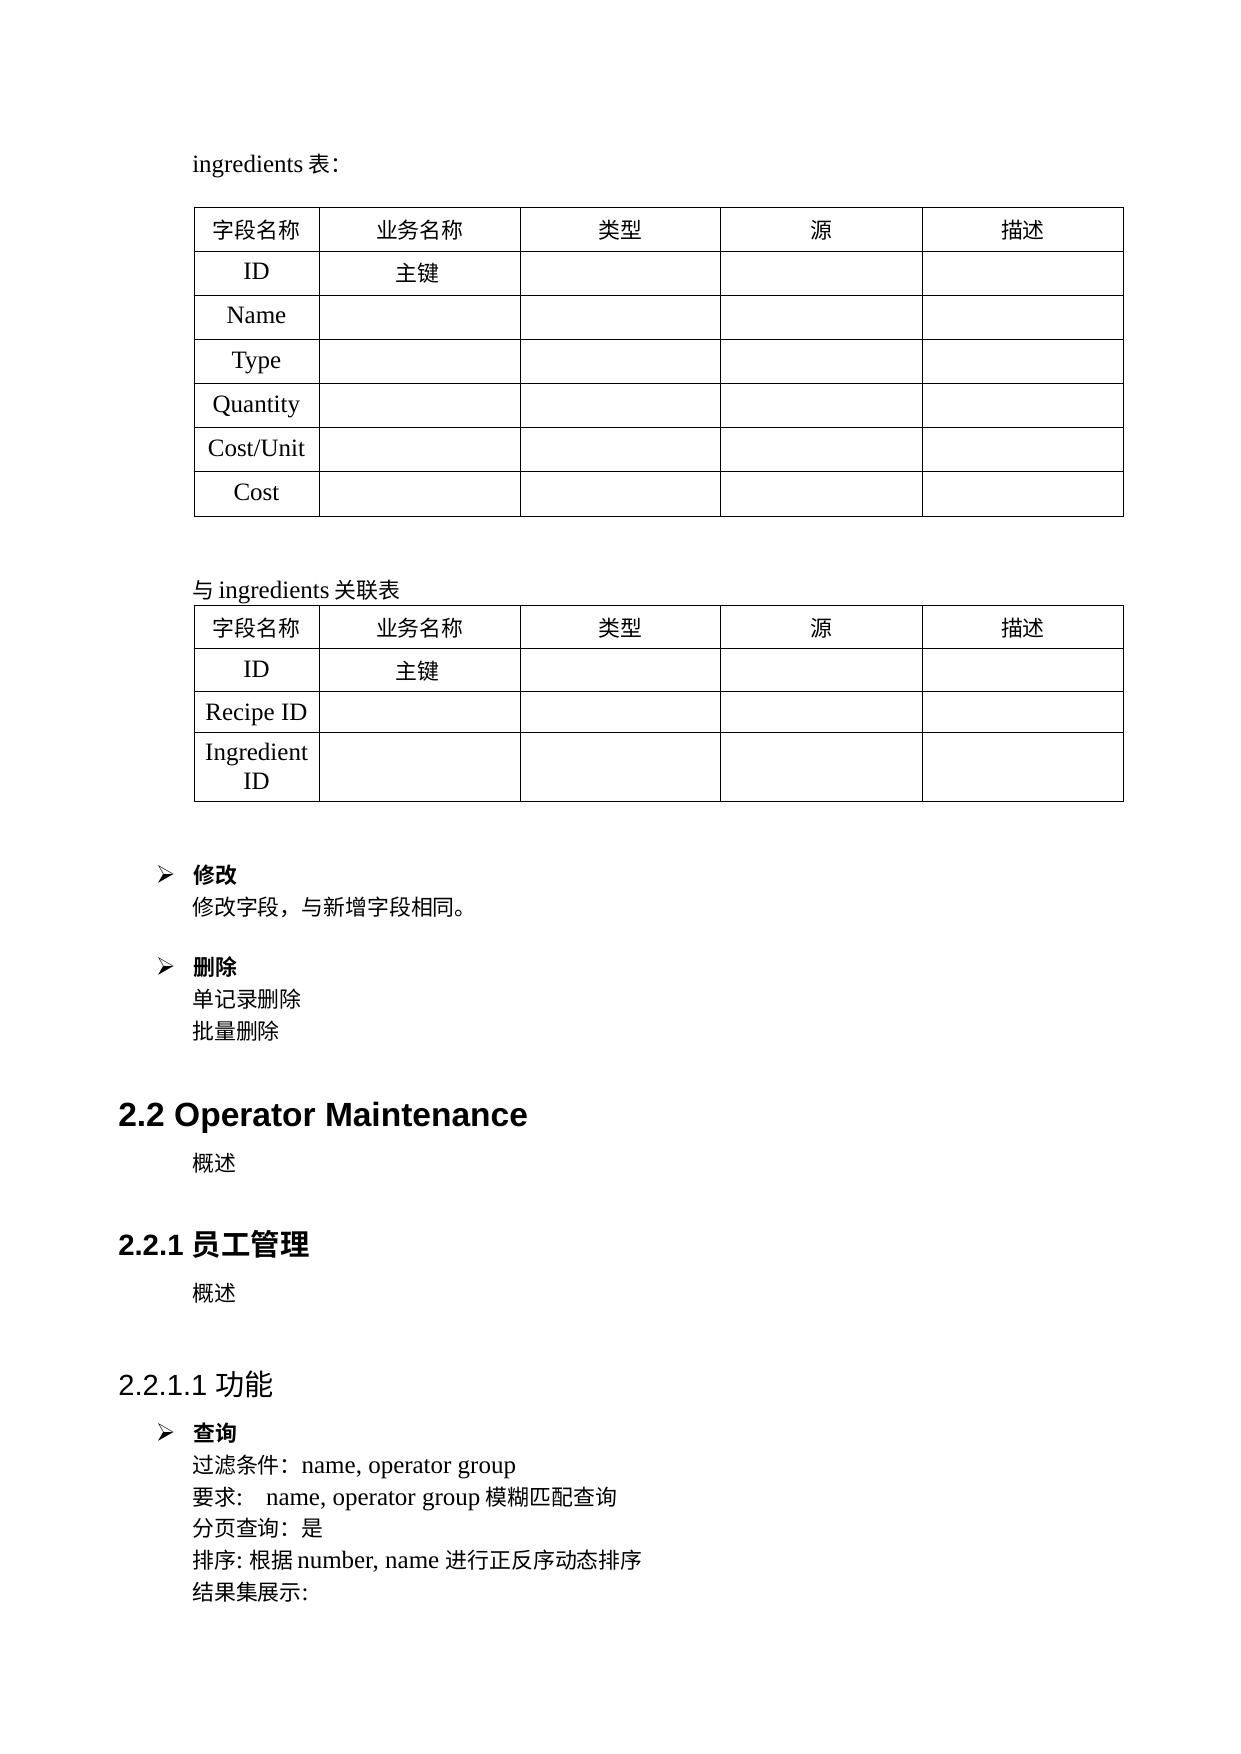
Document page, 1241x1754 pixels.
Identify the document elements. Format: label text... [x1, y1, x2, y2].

list 删除 [156, 950, 1122, 982]
subtitle 2.2.1.1 功能 [118, 1361, 1122, 1404]
table_header 字段名称 [195, 208, 319, 251]
table_cell [923, 472, 1123, 516]
table_cell [923, 296, 1123, 339]
text 单记录删除 [118, 982, 1122, 1014]
table_header 源 [721, 606, 922, 648]
table_header 描述 [923, 208, 1123, 251]
table_cell [521, 252, 720, 295]
table_cell [923, 428, 1123, 471]
table_cell Ingredient ID [195, 733, 319, 801]
text 概述 [118, 1146, 1122, 1178]
text 修改字段，与新增字段相同。 [118, 890, 1122, 922]
table_cell Type [195, 340, 319, 383]
table_header 业务名称 [320, 208, 520, 251]
text 过滤条件：name, operator group [118, 1448, 1122, 1479]
table_cell [320, 384, 520, 427]
list 修改 [156, 858, 1122, 890]
table_cell [521, 472, 720, 516]
table_cell Cost/Unit [195, 428, 319, 471]
table_header 类型 [521, 208, 720, 251]
text 分页查询：是 [118, 1511, 1122, 1543]
text 排序: 根据number, name 进行正反序动态排序 [118, 1543, 1122, 1574]
table_cell [521, 296, 720, 339]
text 结果集展示: [118, 1574, 1122, 1606]
table_cell [923, 340, 1123, 383]
table_cell [320, 340, 520, 383]
text 概述 [118, 1276, 1122, 1308]
table_cell [521, 649, 720, 691]
table_header 源 [721, 208, 922, 251]
table_cell [320, 296, 520, 339]
table_cell [320, 472, 520, 516]
table_cell [521, 340, 720, 383]
table_cell 主键 [320, 649, 520, 691]
table_cell [721, 472, 922, 516]
table_cell [923, 733, 1123, 801]
table_cell [923, 384, 1123, 427]
table_cell [923, 692, 1123, 732]
table_cell [721, 692, 922, 732]
table_header 描述 [923, 606, 1123, 648]
table_cell [923, 649, 1123, 691]
table_header 类型 [521, 606, 720, 648]
table_cell [721, 649, 922, 691]
table_cell [521, 384, 720, 427]
table_cell [923, 252, 1123, 295]
table_cell [521, 692, 720, 732]
table_cell Quantity [195, 384, 319, 427]
table_cell [721, 384, 922, 427]
table_cell [721, 252, 922, 295]
text ingredients表： [118, 147, 1122, 178]
list 查询 [156, 1416, 1122, 1448]
text 要求: name, operator group模糊匹配查询 [118, 1479, 1122, 1511]
table_cell [320, 733, 520, 801]
table_cell [320, 692, 520, 732]
table_cell [721, 428, 922, 471]
subtitle 2.2.1 员工管理 [118, 1221, 1122, 1263]
table_header 业务名称 [320, 606, 520, 648]
table_cell 主键 [320, 252, 520, 295]
table_cell Cost [195, 472, 319, 516]
table_cell ID [195, 649, 319, 691]
table_header 字段名称 [195, 606, 319, 648]
text 批量删除 [118, 1014, 1122, 1045]
table_cell [521, 428, 720, 471]
table_cell [320, 428, 520, 471]
table_cell [721, 296, 922, 339]
table_cell Name [195, 296, 319, 339]
table_cell Recipe ID [195, 692, 319, 732]
table_cell [721, 733, 922, 801]
table_cell [721, 340, 922, 383]
table_cell [521, 733, 720, 801]
text 与ingredients关联表 [118, 573, 1122, 605]
subtitle 2.2 Operator Maintenance [118, 1095, 1122, 1133]
table_cell ID [195, 252, 319, 295]
